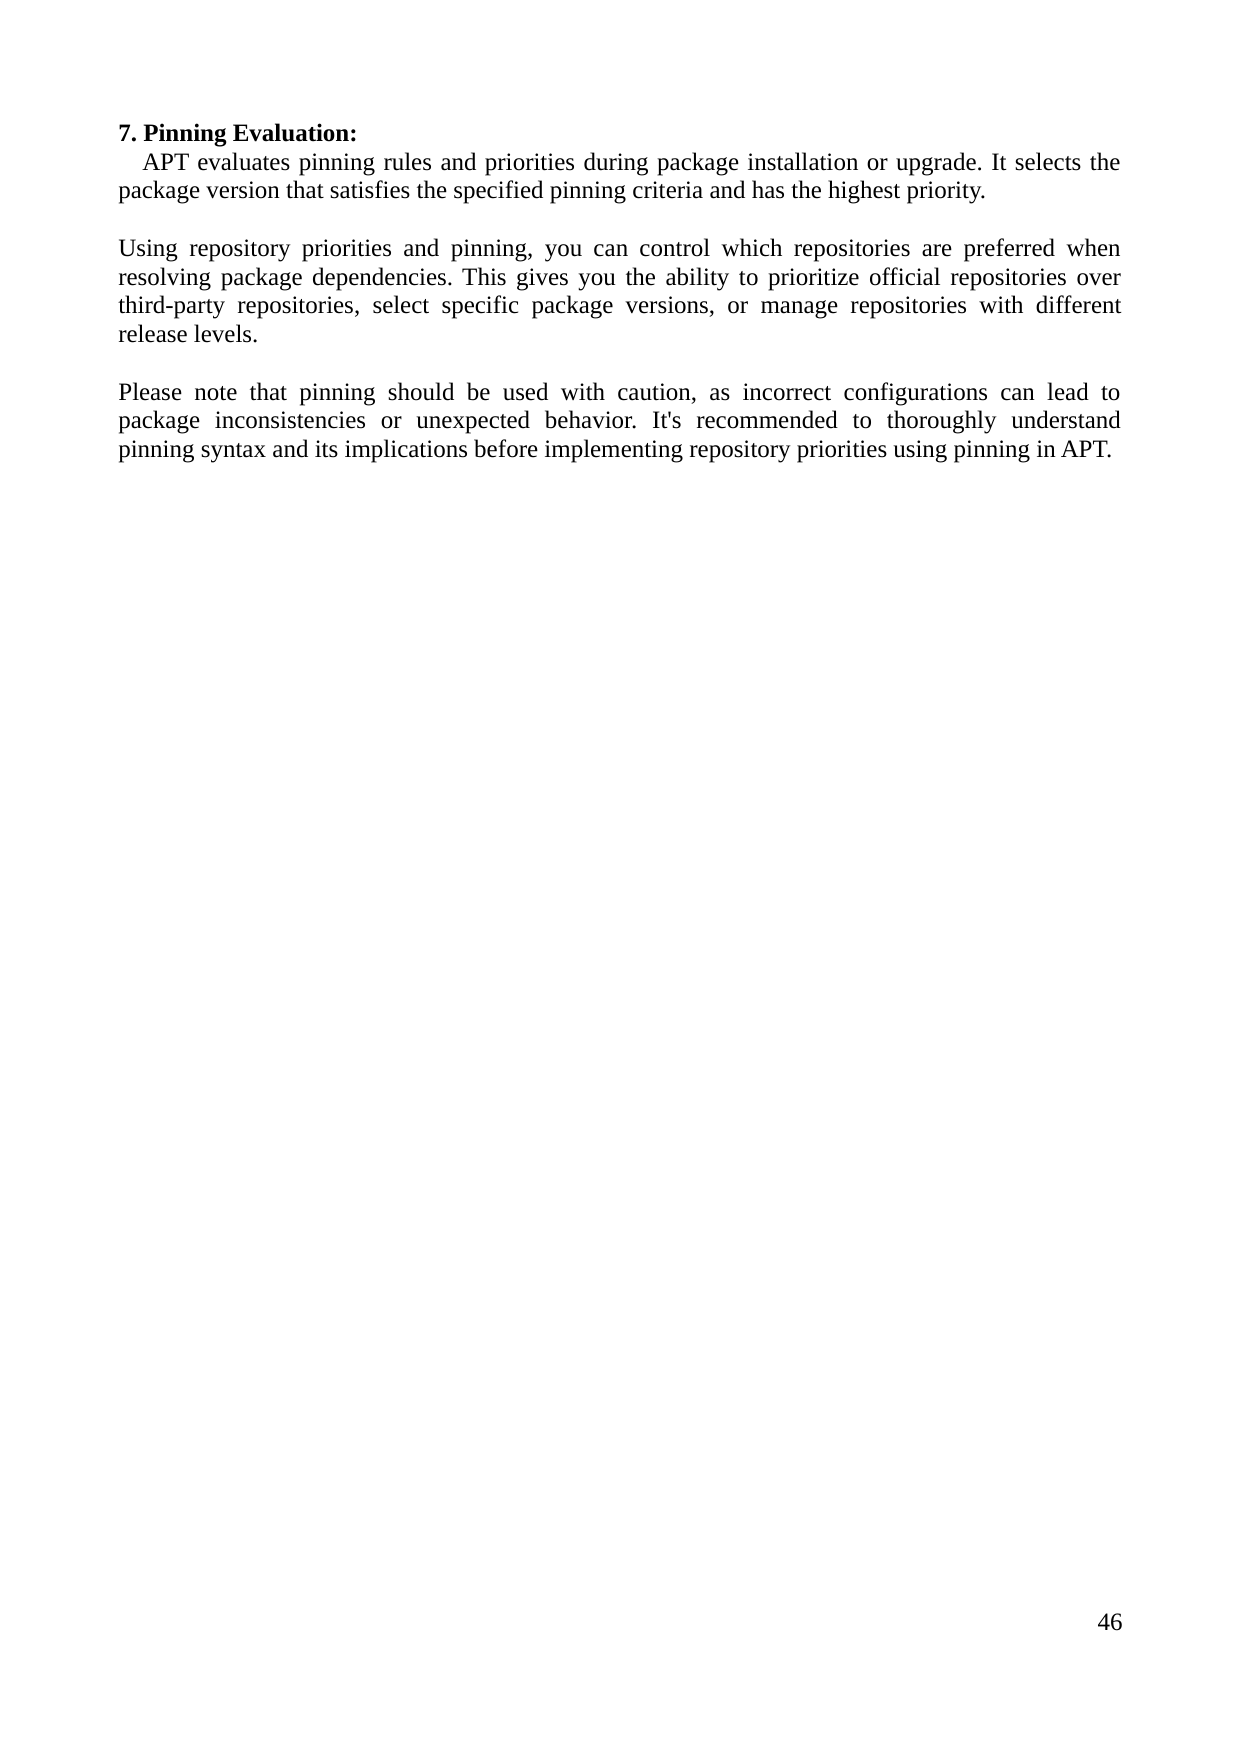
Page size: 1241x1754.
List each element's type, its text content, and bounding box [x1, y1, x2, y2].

text Using repository priorities and pinning, you can control which repositories are preferred when resolving package dependencies. This gives you the ability to prioritize official repositories over third-party repositories, select specific package versions, or manage repositories with different release levels. [118, 233, 1122, 348]
text APT evaluates pinning rules and priorities during package installation or upgrade. It selects the package version that satisfies the specified pinning criteria and has the highest priority. [118, 147, 1122, 204]
text Please note that pinning should be used with caution, as incorrect configurations can lead to package inconsistencies or unexpected behavior. It's recommended to thoroughly understand pinning syntax and its implications before implementing repository priorities using pinning in APT. [118, 377, 1122, 463]
text 7. Pinning Evaluation: [118, 118, 1122, 147]
